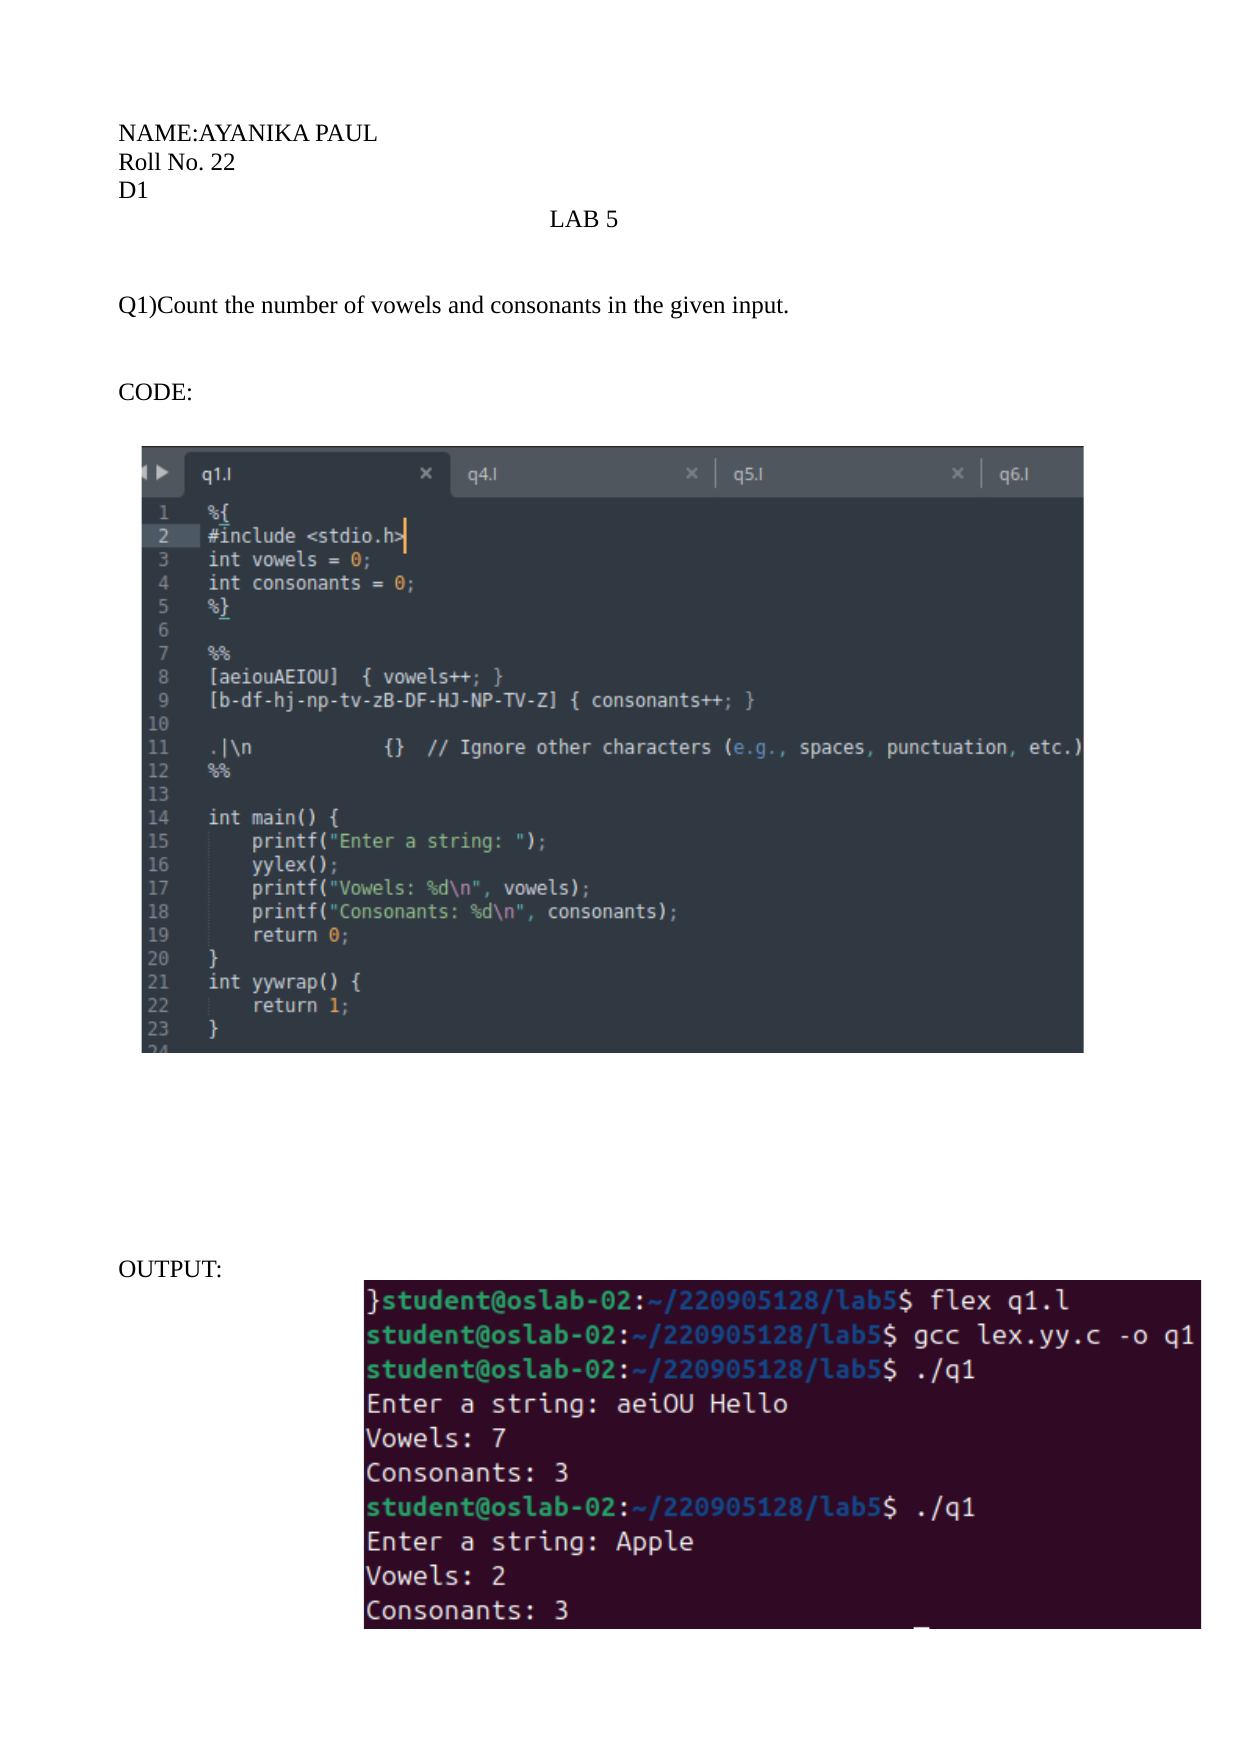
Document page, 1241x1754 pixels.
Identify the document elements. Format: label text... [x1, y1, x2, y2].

text OUTPUT: [118, 1254, 1122, 1283]
text Q1)Count the number of vowels and consonants in the given input. [118, 291, 1122, 319]
text LAB 5 [118, 204, 1122, 233]
text D1 [118, 176, 1122, 204]
picture [141, 446, 1084, 1053]
text CODE: [118, 377, 1122, 406]
text Roll No. 22 [118, 147, 1122, 176]
picture [363, 1280, 1202, 1629]
text NAME:AYANIKA PAUL [118, 118, 1122, 147]
